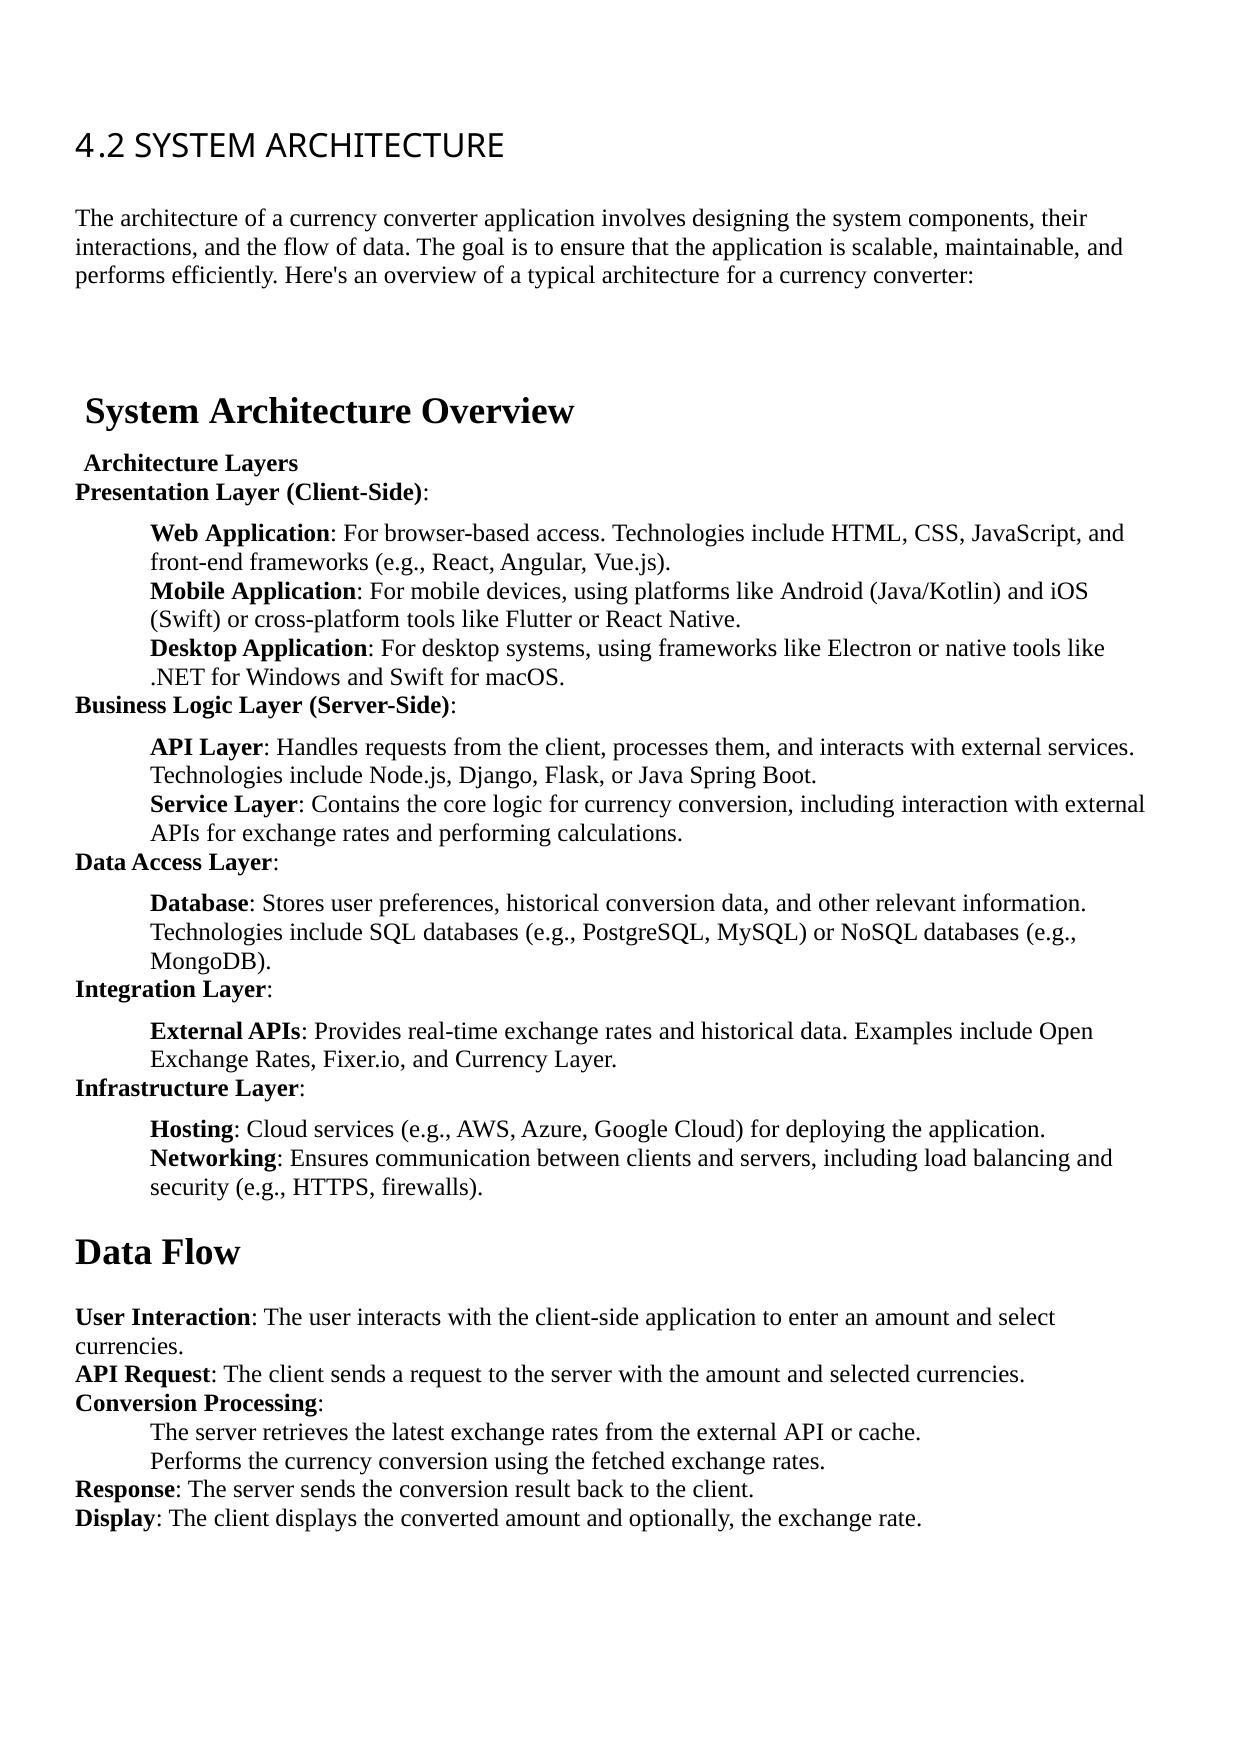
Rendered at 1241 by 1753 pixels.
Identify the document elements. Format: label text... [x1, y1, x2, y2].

text Business Logic Layer (Server-Side): [75, 692, 482, 719]
text Performs the currency conversion using the fetched exchange rates. [150, 1447, 1080, 1475]
text Service Layer: Contains the core logic for currency conversion, including interaction with external [150, 791, 1169, 818]
text Desktop Application: For desktop systems, using frameworks like Electron or native tools like [150, 634, 1131, 662]
text Response: The server sends the conversion result back to the client. [75, 1476, 1080, 1503]
text Infrastructure Layer: [75, 1074, 1119, 1102]
text Presentation Layer (Client-Side): [75, 478, 454, 506]
text User Interaction: The user interacts with the client-side application to enter an amount and select [75, 1303, 1080, 1331]
text Database: Stores user preferences, historical conversion data, and other relevant information. [150, 889, 1111, 917]
text Web Application: For browser-based access. Technologies include HTML, CSS, JavaScript, and [150, 519, 1153, 547]
text Integration Layer: [75, 976, 298, 1003]
text Technologies include SQL databases (e.g., PostgreSQL, MySQL) or NoSQL databases (e.g., [150, 918, 1111, 946]
text interactions, and the flow of data. The goal is to ensure that the application is scalable, maintainable, and [75, 233, 1147, 261]
text Data Access Layer: [75, 848, 305, 876]
text Data Flow [75, 1232, 266, 1273]
text The server retrieves the latest exchange rates from the external API or cache. [150, 1418, 1080, 1446]
text The architecture of a currency converter application involves designing the system components, their [75, 204, 1147, 232]
text Exchange Rates, Fixer.io, and Currency Layer. [150, 1046, 1119, 1073]
text Architecture Layers [83, 449, 454, 477]
text currencies. [75, 1332, 1080, 1360]
text Hosting: Cloud services (e.g., AWS, Azure, Google Cloud) for deploying the application. [150, 1116, 1137, 1143]
text front-end frameworks (e.g., React, Angular, Vue.js). [150, 548, 1153, 576]
text MongoDB). [150, 947, 1111, 975]
text NET for Windows and Swift for macOS. [156, 663, 591, 691]
text (Swift) or cross-platform tools like Flutter or React Native. [150, 606, 1153, 633]
text Mobile Application: For mobile devices, using platforms like Android (Java/Kotlin) and iOS [150, 577, 1153, 605]
text API Layer: Handles requests from the client, processes them, and interacts with external services. [150, 733, 1169, 761]
text Conversion Processing: [75, 1389, 1080, 1417]
text API Request: The client sends a request to the server with the amount and selected currencies. [75, 1361, 1080, 1388]
text 4 [75, 120, 97, 167]
text Technologies include Node.js, Django, Flask, or Java Spring Boot. [150, 762, 1169, 789]
text .2 SYSTEM ARCHITECTURE [97, 120, 625, 167]
text External APIs: Provides real-time exchange rates and historical data. Examples include Open [150, 1017, 1119, 1045]
text System Architecture Overview [84, 390, 601, 432]
text . [150, 663, 156, 691]
text Networking: Ensures communication between clients and servers, including load balancing and [150, 1144, 1137, 1172]
text security (e.g., HTTPS, firewalls). [150, 1173, 1137, 1201]
text Display: The client displays the converted amount and optionally, the exchange rate. [75, 1504, 1080, 1532]
text APIs for exchange rates and performing calculations. [150, 819, 1169, 847]
text performs efficiently. Here's an overview of a typical architecture for a currency converter: [75, 262, 1147, 289]
